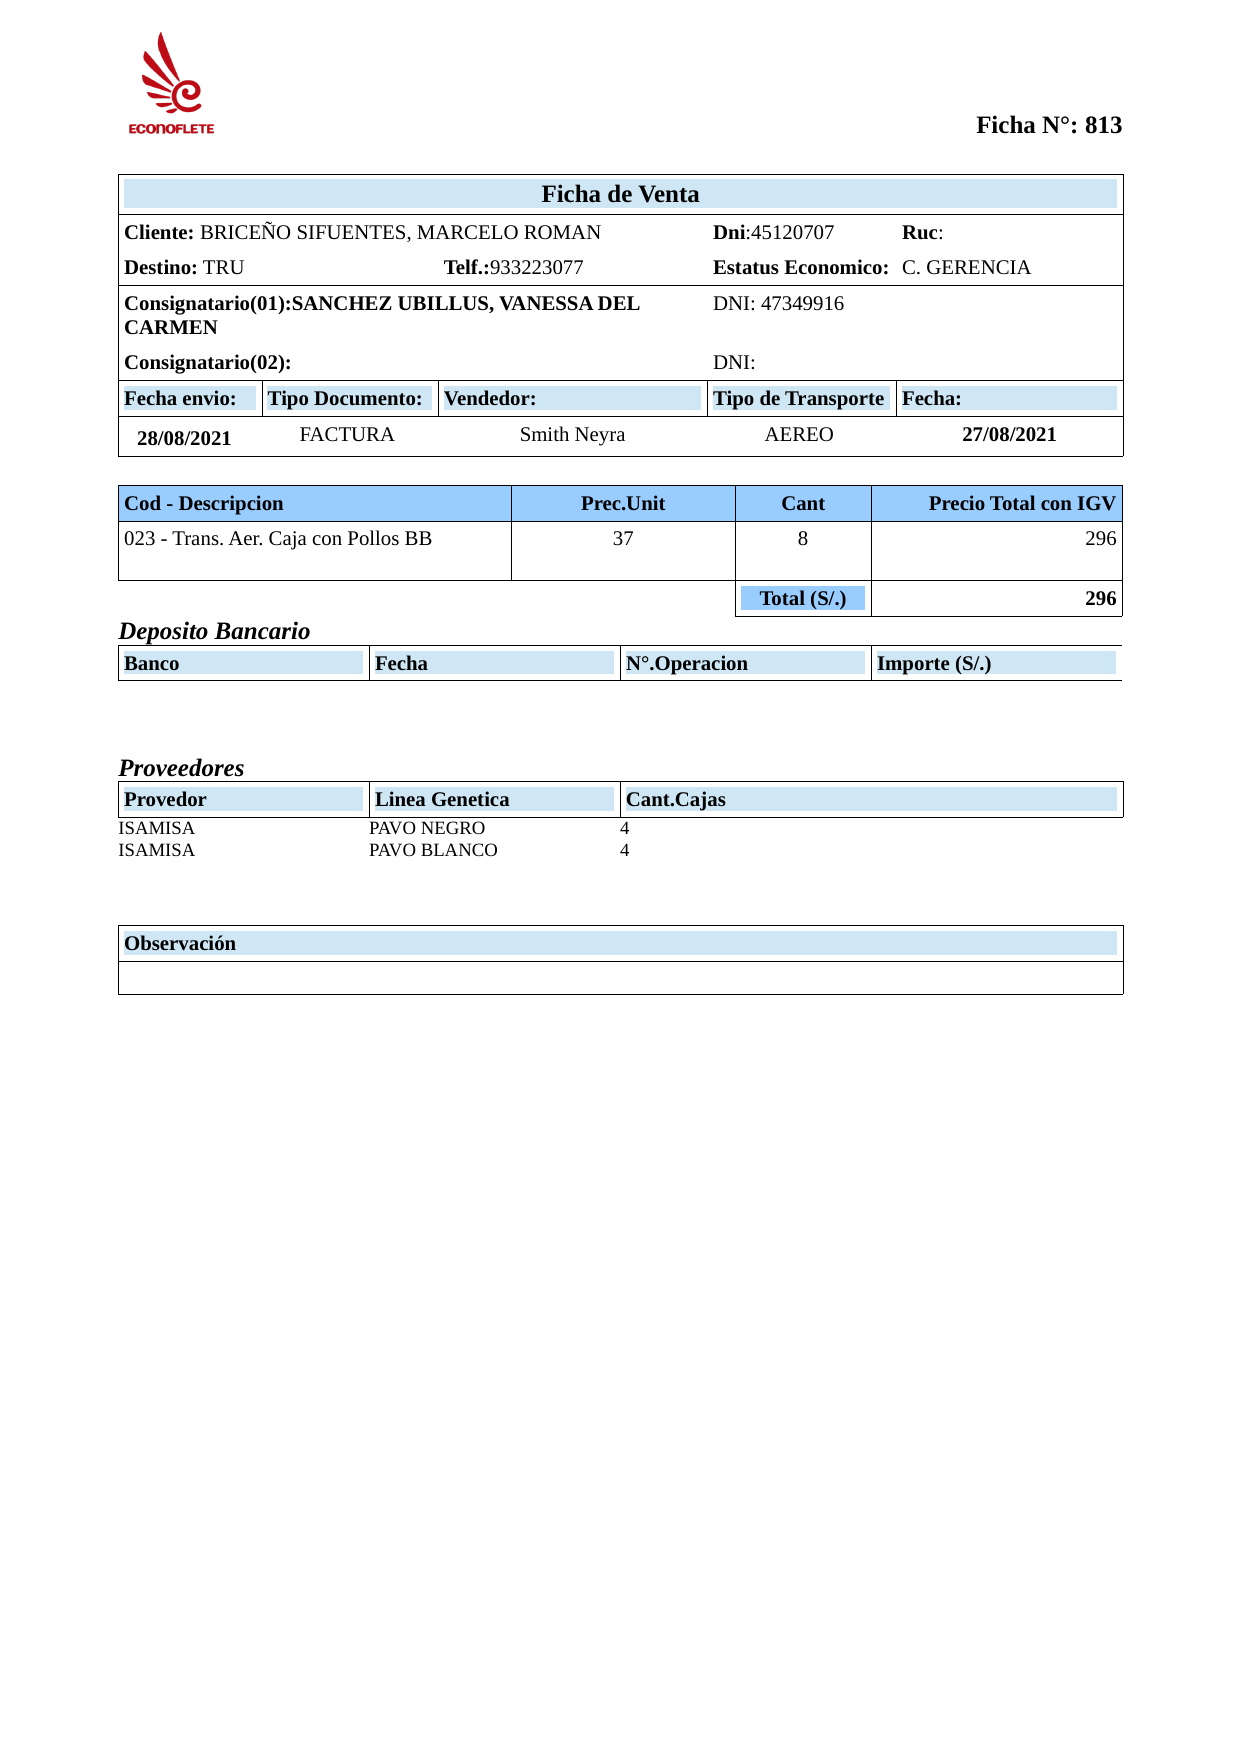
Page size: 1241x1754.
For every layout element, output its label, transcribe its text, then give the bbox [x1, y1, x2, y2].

table_cell Consignatario(02): [119, 345, 707, 380]
table_cell 4 [620, 818, 1123, 839]
table_cell Ruc: [896, 215, 1123, 249]
table_cell [118, 860, 369, 882]
table_cell [369, 882, 620, 903]
table_cell ISAMISA [118, 818, 369, 839]
table_cell Dni:45120707 [707, 215, 896, 249]
table_header Cant [736, 486, 871, 521]
table_cell Cliente: BRICEÑO SIFUENTES, MARCELO ROMAN [119, 215, 707, 249]
table_cell C. GERENCIA [896, 249, 1123, 285]
table_cell [871, 729, 1122, 753]
table_cell Destino: TRU [119, 249, 438, 285]
table_header Prec.Unit [512, 486, 735, 521]
table_cell [871, 681, 1122, 704]
table_cell Estatus Economico: [707, 249, 896, 285]
table_cell [118, 705, 369, 728]
table_cell Total (S/.) [736, 581, 871, 616]
table_cell FACTURA [262, 417, 438, 456]
table_cell PAVO NEGRO [369, 818, 620, 839]
table_header Observación [119, 926, 1123, 961]
table_cell 296 [872, 581, 1122, 616]
table_header Cant.Cajas [621, 782, 1123, 817]
table_cell AEREO [707, 417, 896, 456]
table_cell 8 [736, 522, 871, 580]
table_cell Telf.:933223077 [438, 249, 707, 285]
table_cell 4 [620, 839, 1123, 860]
table_header Cod - Descripcion [119, 486, 511, 521]
text Deposito Bancario [118, 616, 1122, 645]
table_cell [118, 729, 369, 753]
table_cell [118, 581, 511, 616]
table_cell [369, 705, 620, 728]
table_cell Fecha envio: [119, 381, 262, 416]
table_header Provedor [119, 782, 369, 817]
table_cell 37 [512, 522, 735, 580]
table_cell Tipo de Transporte [708, 381, 896, 416]
table_cell [369, 903, 620, 925]
table_cell [620, 681, 871, 704]
table_cell Consignatario(01):SANCHEZ UBILLUS, VANESSA DEL CARMEN [119, 286, 707, 344]
table_header Precio Total con IGV [872, 486, 1122, 521]
table_cell DNI: [707, 345, 1123, 380]
table_cell [118, 882, 369, 903]
table_cell Vendedor: [439, 381, 707, 416]
text Proveedores [118, 753, 1122, 781]
table_cell [620, 903, 1123, 925]
table_header Fecha [370, 646, 620, 680]
table_cell Tipo Documento: [263, 381, 438, 416]
table_cell [620, 882, 1123, 903]
table_header Ficha de Venta [119, 175, 1123, 214]
table_cell [511, 581, 735, 616]
table_cell 27/08/2021 [896, 417, 1123, 456]
table_cell [871, 705, 1122, 728]
table_cell 023 - Trans. Aer. Caja con Pollos BB [119, 522, 511, 580]
table_header N°.Operacion [621, 646, 871, 680]
table_cell Smith Neyra [438, 417, 707, 456]
table_cell [369, 729, 620, 753]
table_header Linea Genetica [370, 782, 620, 817]
table_header Banco [119, 646, 369, 680]
table_cell [369, 860, 620, 882]
table_header Importe (S/.) [872, 646, 1122, 680]
table_cell [118, 903, 369, 925]
table_cell [118, 681, 369, 704]
table_cell [119, 962, 1123, 994]
table_cell 28/08/2021 [119, 417, 262, 456]
table_cell [620, 860, 1123, 882]
table_cell DNI: 47349916 [707, 286, 1123, 344]
table_cell PAVO BLANCO [369, 839, 620, 860]
table_cell Fecha: [897, 381, 1123, 416]
table_cell 296 [872, 522, 1122, 580]
picture [118, 31, 225, 134]
table_cell [369, 681, 620, 704]
table_cell ISAMISA [118, 839, 369, 860]
table_cell [620, 705, 871, 728]
table_cell [620, 729, 871, 753]
